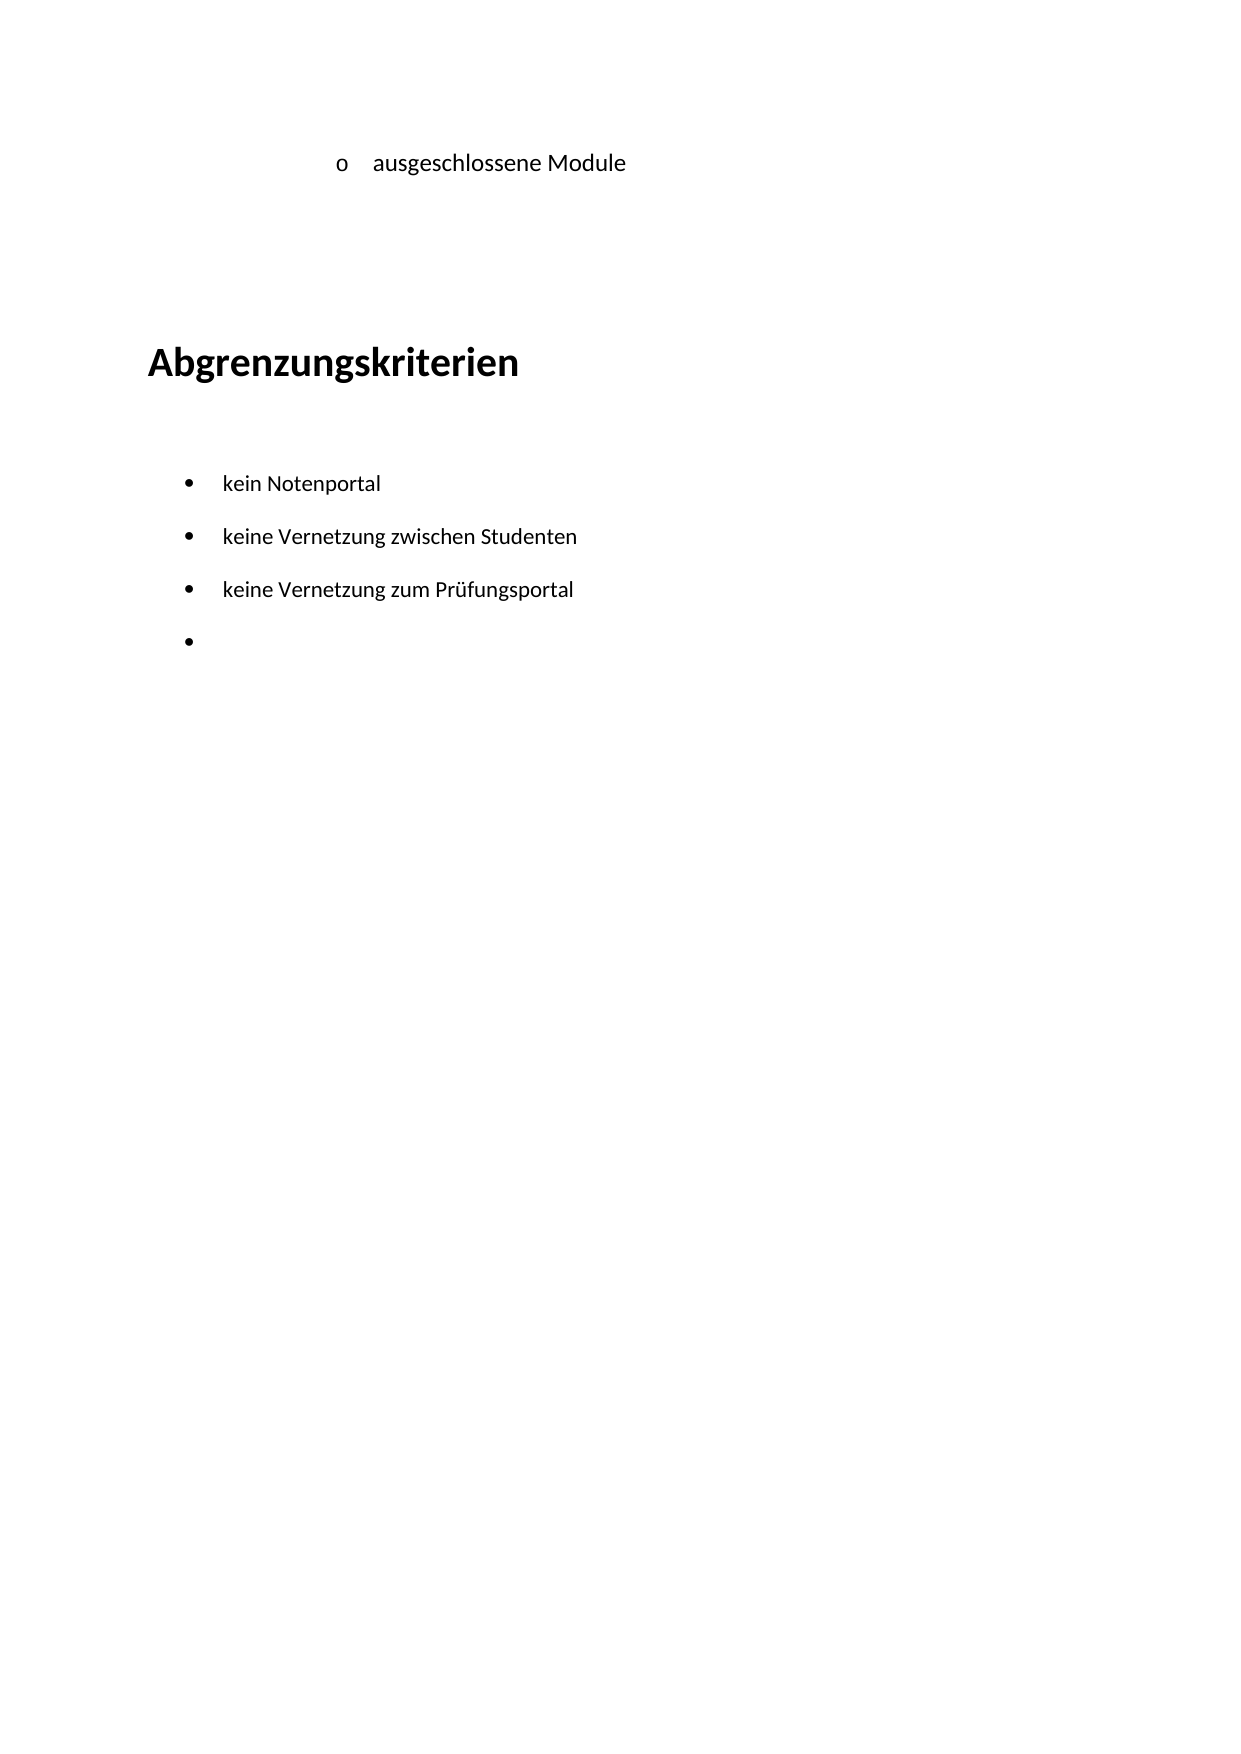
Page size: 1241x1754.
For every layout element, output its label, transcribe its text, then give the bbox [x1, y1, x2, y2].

list ausgeschlossene Module [335, 148, 1093, 179]
list kein Notenportal [185, 469, 1093, 497]
text Abgrenzungskriterien [148, 336, 1093, 387]
list keine Vernetzung zwischen Studenten [185, 522, 1093, 550]
list keine Vernetzung zum Prüfungsportal [185, 575, 1093, 603]
